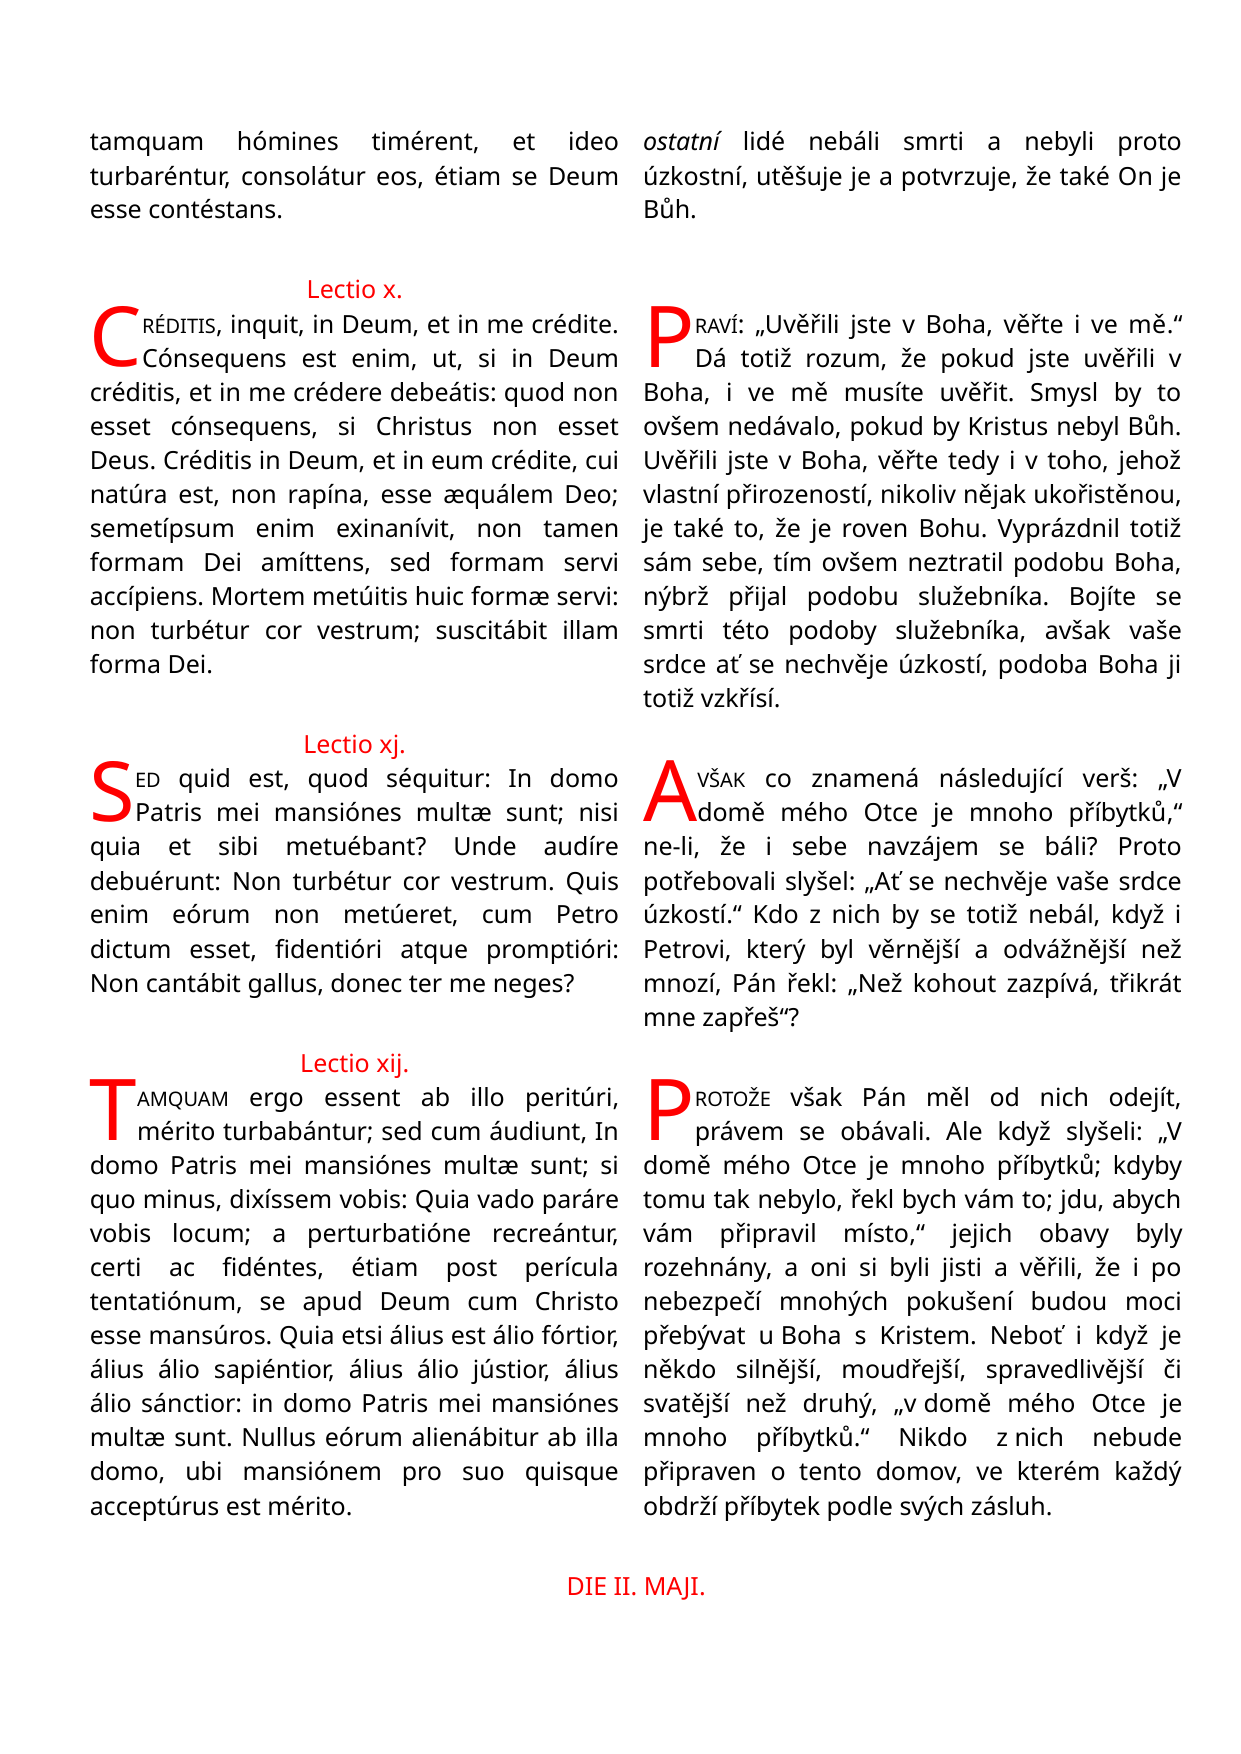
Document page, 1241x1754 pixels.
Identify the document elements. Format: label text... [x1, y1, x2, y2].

table_cell Praví: „Uvěřili jste v Boha, věřte i ve mě.“ Dá totiž rozum, že pokud jste uvěřili v Boha, i ve mě musíte uvěřit. Smysl by to ovšem nedávalo, pokud by Kristus nebyl Bůh. Uvěřili jste v Boha, věřte tedy i v toho, jehož vlastní přirozeností, nikoliv nějak ukořistěnou, je také to, že je roven Bohu. Vyprázdnil totiž sám sebe, tím ovšem neztratil podobu Boha, nýbrž přijal podobu služebníka. Bojíte se smrti této podoby služebníka, avšak vaše srdce ať se nechvěje úzkostí, podoba Boha ji totiž vzkřísí. [631, 266, 1194, 721]
table_cell In III. Nocturno Léctio sancti Evangélii secúndum Joánnem. Lectio ix. Cap. 14. In illo témpore: Dixit Jesus discípulis suis: Non turbétur cor vestrum. Creditis in Deum, et in me credite. In domo Patris mei mansiónes multæ sunt. Et réliqua. Homilia sancti Augustíni Epíscopi. Tract. 67 in Joánnem. Erigenda est nobis, fratres, ad Deum major inténtio, ut verba sancti Evangélii, quæ modo in nostris áuribus sonuérunt, étiam mente cápere utcúmque possímus. Ait enim Dóminus Jesus: Non turbétur cor vestrum. Créditis in Deum, et in me crédite. Ne mortem tamquam hómines timérent, et ideo turbaréntur, consolátur eos, étiam se Deum esse contéstans. [78, 118, 631, 266]
table_cell Avšak co znamená následující verš: „V domě mého Otce je mnoho příbytků,“ ne-li, že i sebe navzájem se báli? Proto potřebovali slyšel: „Ať se nechvěje vaše srdce úzkostí.“ Kdo z nich by se totiž nebál, když i Petrovi, který byl věrnější a odvážnější než mnozí, Pán řekl: „Než kohout zazpívá, třikrát mne zapřeš“? [631, 721, 1194, 1039]
table_cell DIE II. MAJI. [78, 1562, 1194, 1608]
table_cell Lectio xj. Sed quid est, quod séquitur: In domo Patris mei mansiónes multæ sunt; nisi quia et sibi metuébant? Unde audíre debuérunt: Non turbétur cor vestrum. Quis enim eórum non metúeret, cum Petro dictum esset, fidentióri atque promptióri: Non cantábit gallus, donec ter me neges? [78, 721, 631, 1039]
table_cell Lectio x. Créditis, inquit, in Deum, et in me crédite. Cónsequens est enim, ut, si in Deum créditis, et in me crédere debeátis: quod non esset cónsequens, si Christus non esset Deus. Créditis in Deum, et in eum crédite, cui natúra est, non rapína, esse æquálem Deo; semetípsum enim exinanívit, non tamen formam Dei amíttens, sed formam servi accípiens. Mortem metúitis huic formæ servi: non turbétur cor vestrum; suscitábit illam forma Dei. [78, 266, 631, 721]
table_cell Lectio xij. Tamquam ergo essent ab illo peritúri, mérito turbabántur; sed cum áudiunt, In domo Patris mei mansiónes multæ sunt; si quo minus, dixíssem vobis: Quia vado paráre vobis locum; a perturbatióne recreántur, certi ac fidéntes, étiam post perícula tentatiónum, se apud Deum cum Christo esse mansúros. Quia etsi álius est álio fórtior, álius álio sapiéntior, álius álio jústior, álius álio sánctior: in domo Patris mei mansiónes multæ sunt. Nullus eórum alienábitur ab illa domo, ubi mansiónem pro suo quisque acceptúrus est mérito. [78, 1039, 631, 1562]
table_cell Za onoho času řekl Ježíš svým učedníkům: „Vaše srdce ať se nechvěje úzkostí. Uvěřili jste v Boha, věřte i ve mně. V domě Otce mého mnoho je příbytků.“ A ostatní. Bratři, musíme řádně pozdvihnout své mysli k Bohu, abychom slova svatého Evangelia, která právě zazněla v našich uších, také zachytili svou myslí, jak nejlépe jen můžeme. Pán Ježíš totiž praví: „Vaše srdce ať se nechvěje úzkostí. Uvěřili jste v Boha, věřte i ve mě.“ Aby se Apoštolové jako ostatní lidé nebáli smrti a nebyli proto úzkostní, utěšuje je a potvrzuje, že také On je Bůh. [631, 118, 1194, 266]
table_cell Protože však Pán měl od nich odejít, právem se obávali. Ale když slyšeli: „V domě mého Otce je mnoho příbytků; kdyby tomu tak nebylo, řekl bych vám to; jdu, abych vám připravil místo,“ jejich obavy byly rozehnány, a oni si byli jisti a věřili, že i po nebezpečí mnohých pokušení budou moci přebývat u Boha s Kristem. Neboť i když je někdo silnější, moudřejší, spravedlivější či svatější než druhý, „v domě mého Otce je mnoho příbytků.“ Nikdo z nich nebude připraven o tento domov, ve kterém každý obdrží příbytek podle svých zásluh. [631, 1039, 1194, 1562]
